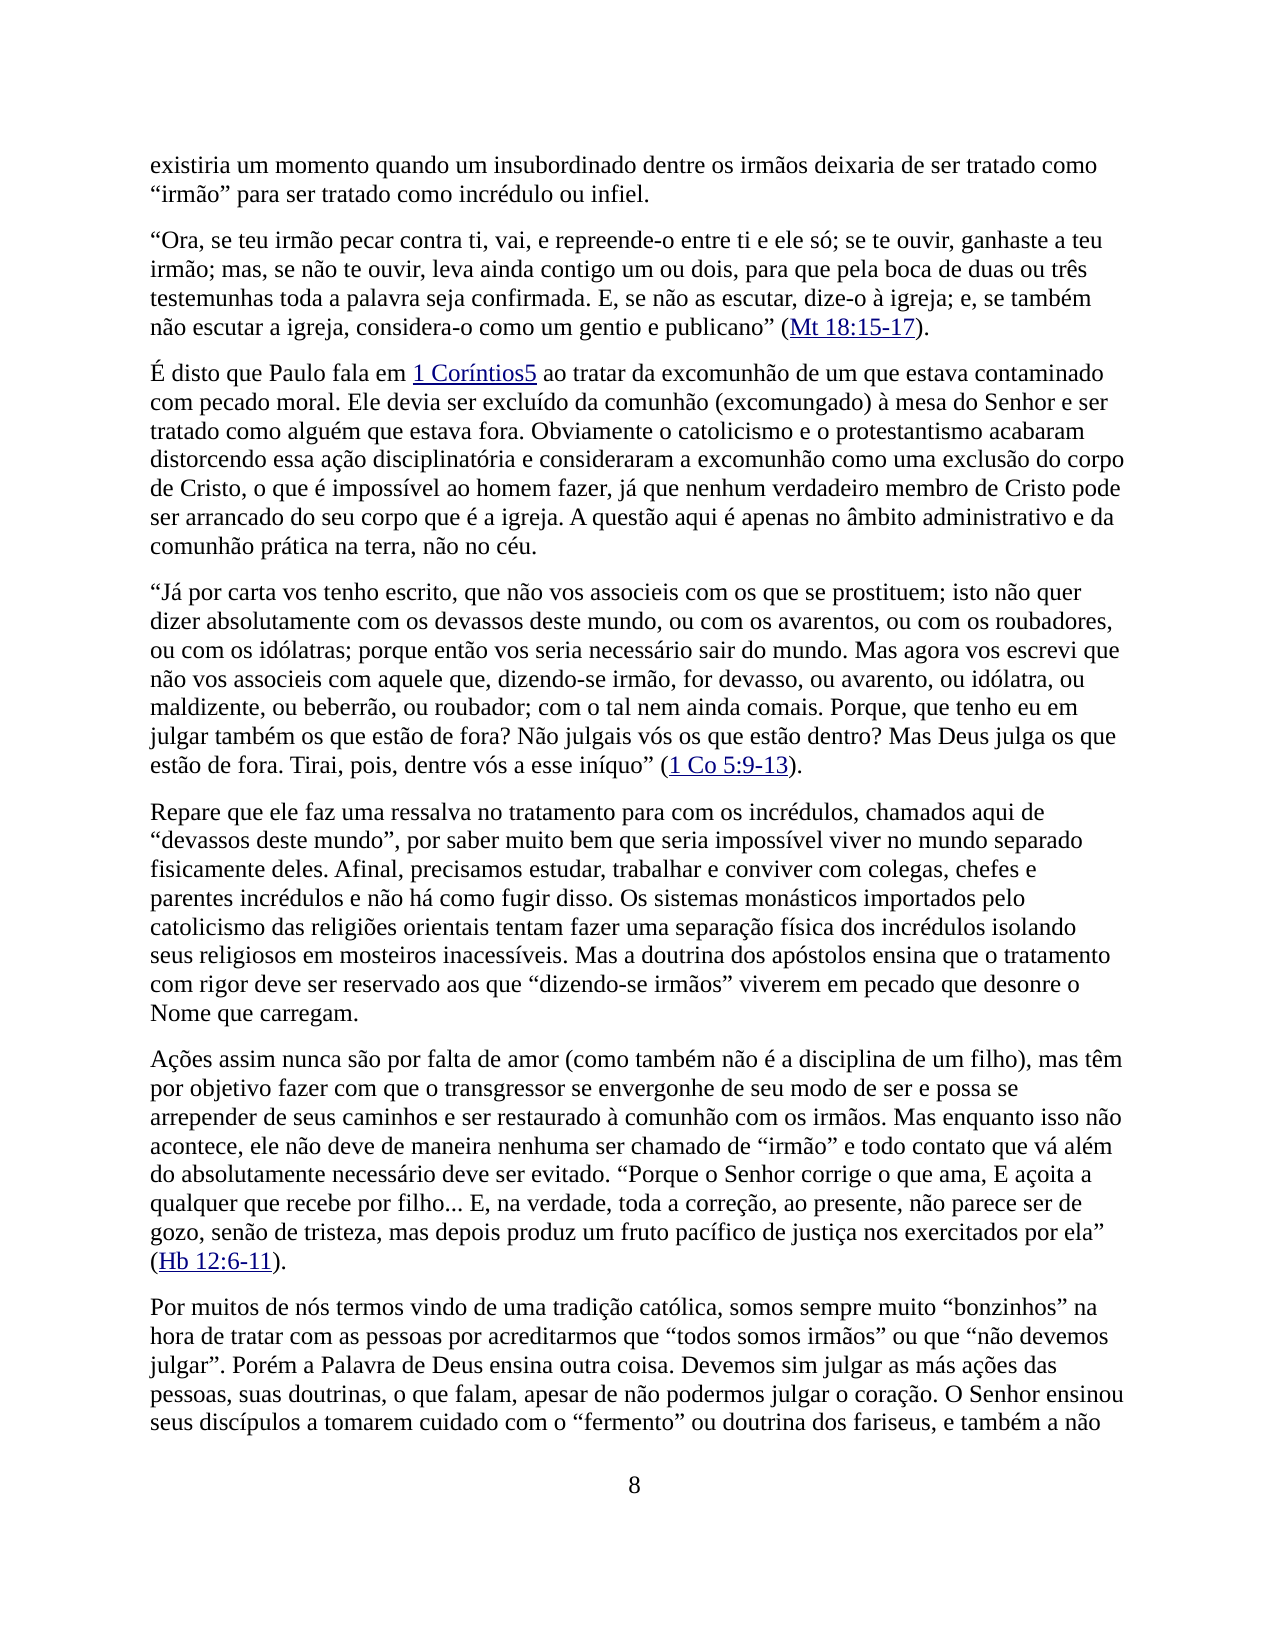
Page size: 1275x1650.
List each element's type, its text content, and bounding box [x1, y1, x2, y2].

text Por muitos de nós termos vindo de uma tradição católica, somos sempre muito “bonzinhos” na hora de tratar com as pessoas por acreditarmos que “todos somos irmãos” ou que “não devemos julgar”. Porém a Palavra de Deus ensina outra coisa. Devemos sim julgar as más ações das pessoas, suas doutrinas, o que falam, apesar de não podermos julgar o coração. O Senhor ensinou seus discípulos a tomarem cuidado com o “fermento” ou doutrina dos fariseus, e também a não [150, 1292, 1125, 1436]
text Ações assim nunca são por falta de amor (como também não é a disciplina de um filho), mas têm por objetivo fazer com que o transgressor se envergonhe de seu modo de ser e possa se arrepender de seus caminhos e ser restaurado à comunhão com os irmãos. Mas enquanto isso não acontece, ele não deve de maneira nenhuma ser chamado de “irmão” e todo contato que vá além do absolutamente necessário deve ser evitado. “Porque o Senhor corrige o que ama, E açoita a qualquer que recebe por filho... E, na verdade, toda a correção, ao presente, não parece ser de gozo, senão de tristeza, mas depois produz um fruto pacífico de justiça nos exercitados por ela” (Hb 12:6-11). [150, 1044, 1125, 1274]
text existiria um momento quando um insubordinado dentre os irmãos deixaria de ser tratado como “irmão” para ser tratado como incrédulo ou infiel. [150, 150, 1125, 207]
text Repare que ele faz uma ressalva no tratamento para com os incrédulos, chamados aqui de “devassos deste mundo”, por saber muito bem que seria impossível viver no mundo separado fisicamente deles. Afinal, precisamos estudar, trabalhar e conviver com colegas, chefes e parentes incrédulos e não há como fugir disso. Os sistemas monásticos importados pelo catolicismo das religiões orientais tentam fazer uma separação física dos incrédulos isolando seus religiosos em mosteiros inacessíveis. Mas a doutrina dos apóstolos ensina que o tratamento com rigor deve ser reservado aos que “dizendo-se irmãos” viverem em pecado que desonre o Nome que carregam. [150, 797, 1125, 1027]
text “Já por carta vos tenho escrito, que não vos associeis com os que se prostituem; isto não quer dizer absolutamente com os devassos deste mundo, ou com os avarentos, ou com os roubadores, ou com os idólatras; porque então vos seria necessário sair do mundo. Mas agora vos escrevi que não vos associeis com aquele que, dizendo-se irmão, for devasso, ou avarento, ou idólatra, ou maldizente, ou beberrão, ou roubador; com o tal nem ainda comais. Porque, que tenho eu em julgar também os que estão de fora? Não julgais vós os que estão dentro? Mas Deus julga os que estão de fora. Tirai, pois, dentre vós a esse iníquo” (1 Co 5:9-13). [150, 577, 1125, 779]
text “Ora, se teu irmão pecar contra ti, vai, e repreende-o entre ti e ele só; se te ouvir, ganhaste a teu irmão; mas, se não te ouvir, leva ainda contigo um ou dois, para que pela boca de duas ou três testemunhas toda a palavra seja confirmada. E, se não as escutar, dize-o à igreja; e, se também não escutar a igreja, considera-o como um gentio e publicano” (Mt 18:15-17). [150, 225, 1125, 340]
text É disto que Paulo fala em 1 Coríntios5 ao tratar da excomunhão de um que estava contaminado com pecado moral. Ele devia ser excluído da comunhão (excomungado) à mesa do Senhor e ser tratado como alguém que estava fora. Obviamente o catolicismo e o protestantismo acabaram distorcendo essa ação disciplinatória e consideraram a excomunhão como uma exclusão do corpo de Cristo, o que é impossível ao homem fazer, já que nenhum verdadeiro membro de Cristo pode ser arrancado do seu corpo que é a igreja. A questão aqui é apenas no âmbito administrativo e da comunhão prática na terra, não no céu. [150, 358, 1125, 559]
